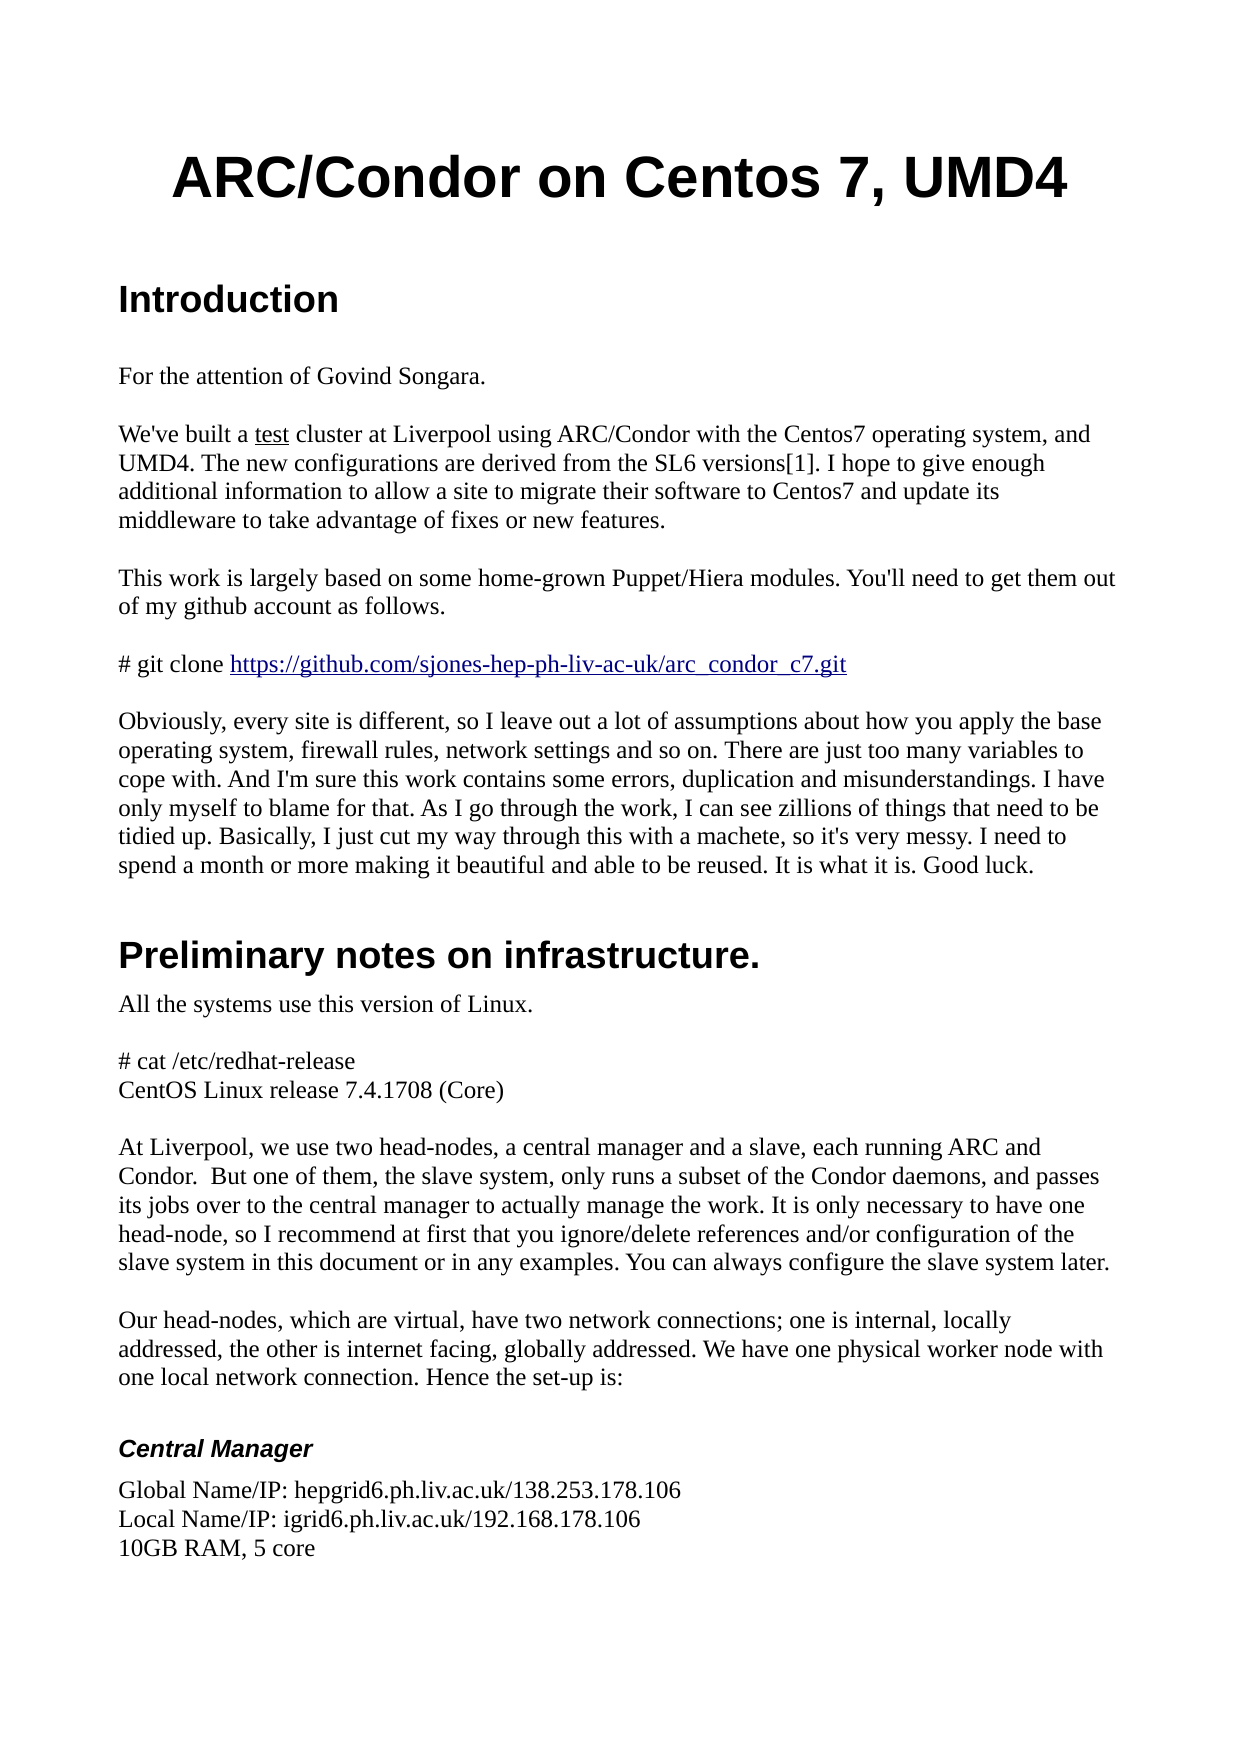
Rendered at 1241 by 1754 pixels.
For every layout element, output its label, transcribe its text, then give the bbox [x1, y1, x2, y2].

text We've built a test cluster at Liverpool using ARC/Condor with the Centos7 operating system, and UMD4. The new configurations are derived from the SL6 versions[1]. I hope to give enough additional information to allow a site to migrate their software to Centos7 and update its middleware to take advantage of fixes or new features. [118, 419, 1122, 534]
text 10GB RAM, 5 core [118, 1533, 1122, 1562]
text At Liverpool, we use two head-nodes, a central manager and a slave, each running ARC and Condor. But one of them, the slave system, only runs a subset of the Condor daemons, and passes its jobs over to the central manager to actually manage the work. It is only necessary to have one head-node, so I recommend at first that you ignore/delete references and/or configuration of the slave system in this document or in any examples. You can always configure the slave system later. [118, 1132, 1122, 1276]
title ARC/Condor on Centos 7, UMD4 [118, 143, 1122, 210]
text All the systems use this version of Linux. [118, 989, 1122, 1017]
text For the attention of Govind Songara. [118, 361, 1122, 390]
text CentOS Linux release 7.4.1708 (Core) [118, 1075, 1122, 1104]
text This work is largely based on some home-grown Puppet/Hiera modules. You'll need to get them out of my github account as follows. [118, 563, 1122, 620]
text # cat /etc/redhat-release [118, 1046, 1122, 1075]
text Global Name/IP: hepgrid6.ph.liv.ac.uk/138.253.178.106 [118, 1476, 1122, 1504]
text Local Name/IP: igrid6.ph.liv.ac.uk/192.168.178.106 [118, 1504, 1122, 1533]
text Obviously, every site is different, so I leave out a lot of assumptions about how you apply the base operating system, firewall rules, network settings and so on. There are just too many variables to cope with. And I'm sure this work contains some errors, duplication and misunderstandings. I have only myself to blame for that. As I go through the work, I can see zillions of things that need to be tidied up. Basically, I just cut my way through this with a machete, so it's very messy. I need to spend a month or more making it beautiful and able to be reused. It is what it is. Good luck. [118, 706, 1122, 879]
text Our head-nodes, which are virtual, have two network connections; one is internal, locally addressed, the other is internet facing, globally addressed. We have one physical worker node with one local network connection. Hence the set-up is: [118, 1305, 1122, 1391]
subtitle Introduction [118, 276, 1122, 320]
text # git clone https://github.com/sjones-hep-ph-liv-ac-uk/arc_condor_c7.git [118, 649, 1122, 678]
subtitle Central Manager [118, 1434, 1122, 1463]
subtitle Preliminary notes on infrastructure. [118, 933, 1122, 976]
